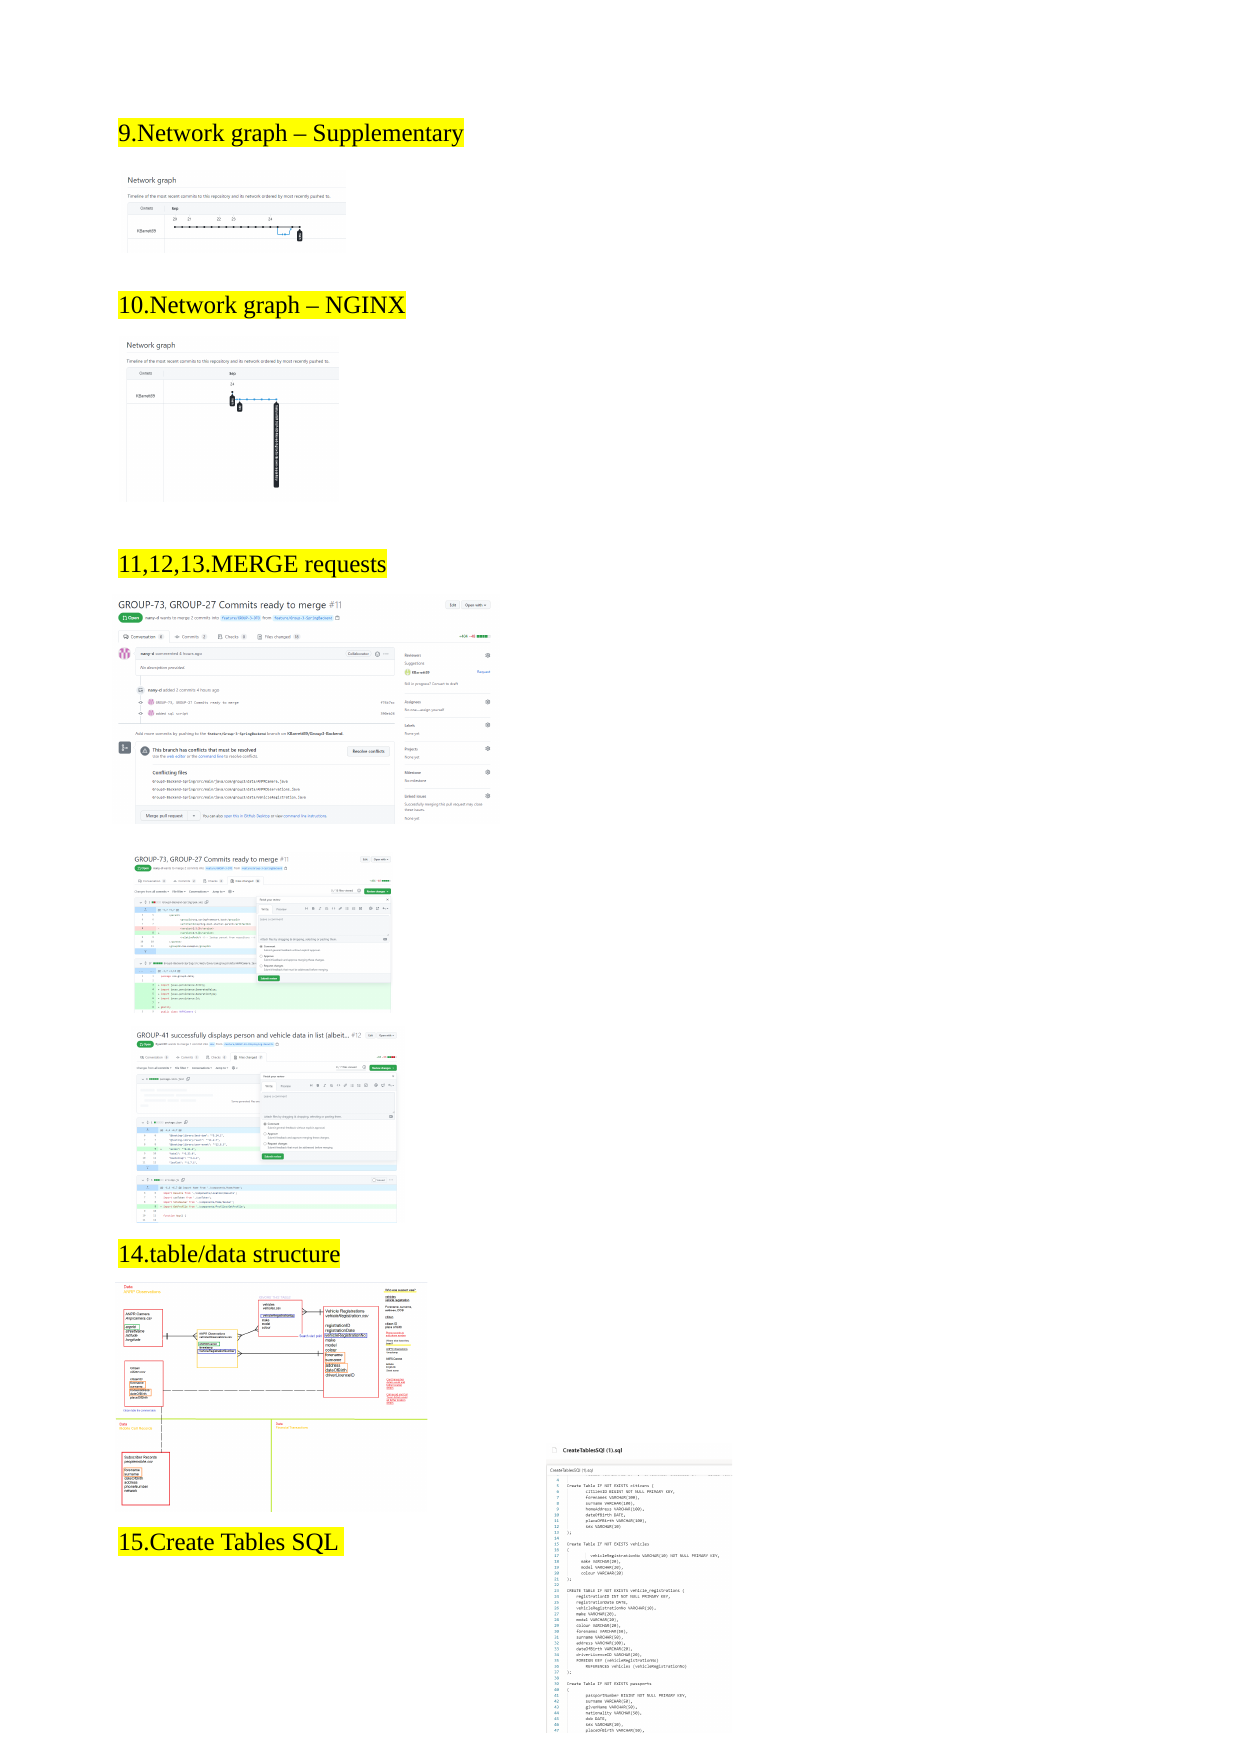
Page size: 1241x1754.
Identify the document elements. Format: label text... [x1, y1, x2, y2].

text 15.Create Tables SQL [118, 1527, 546, 1556]
picture [131, 1026, 190, 1223]
text [554, 1527, 1122, 1556]
picture [131, 336, 187, 502]
picture [133, 852, 190, 1013]
text 11,12,13.MERGE requests [118, 549, 1122, 578]
picture [112, 594, 196, 824]
text 14.table/data structure [118, 1239, 1122, 1268]
picture [546, 1443, 554, 1733]
text 10.Network graph – NGINX [118, 291, 1122, 319]
text 9.Network graph – Supplementary [118, 118, 1122, 147]
picture [134, 170, 191, 243]
